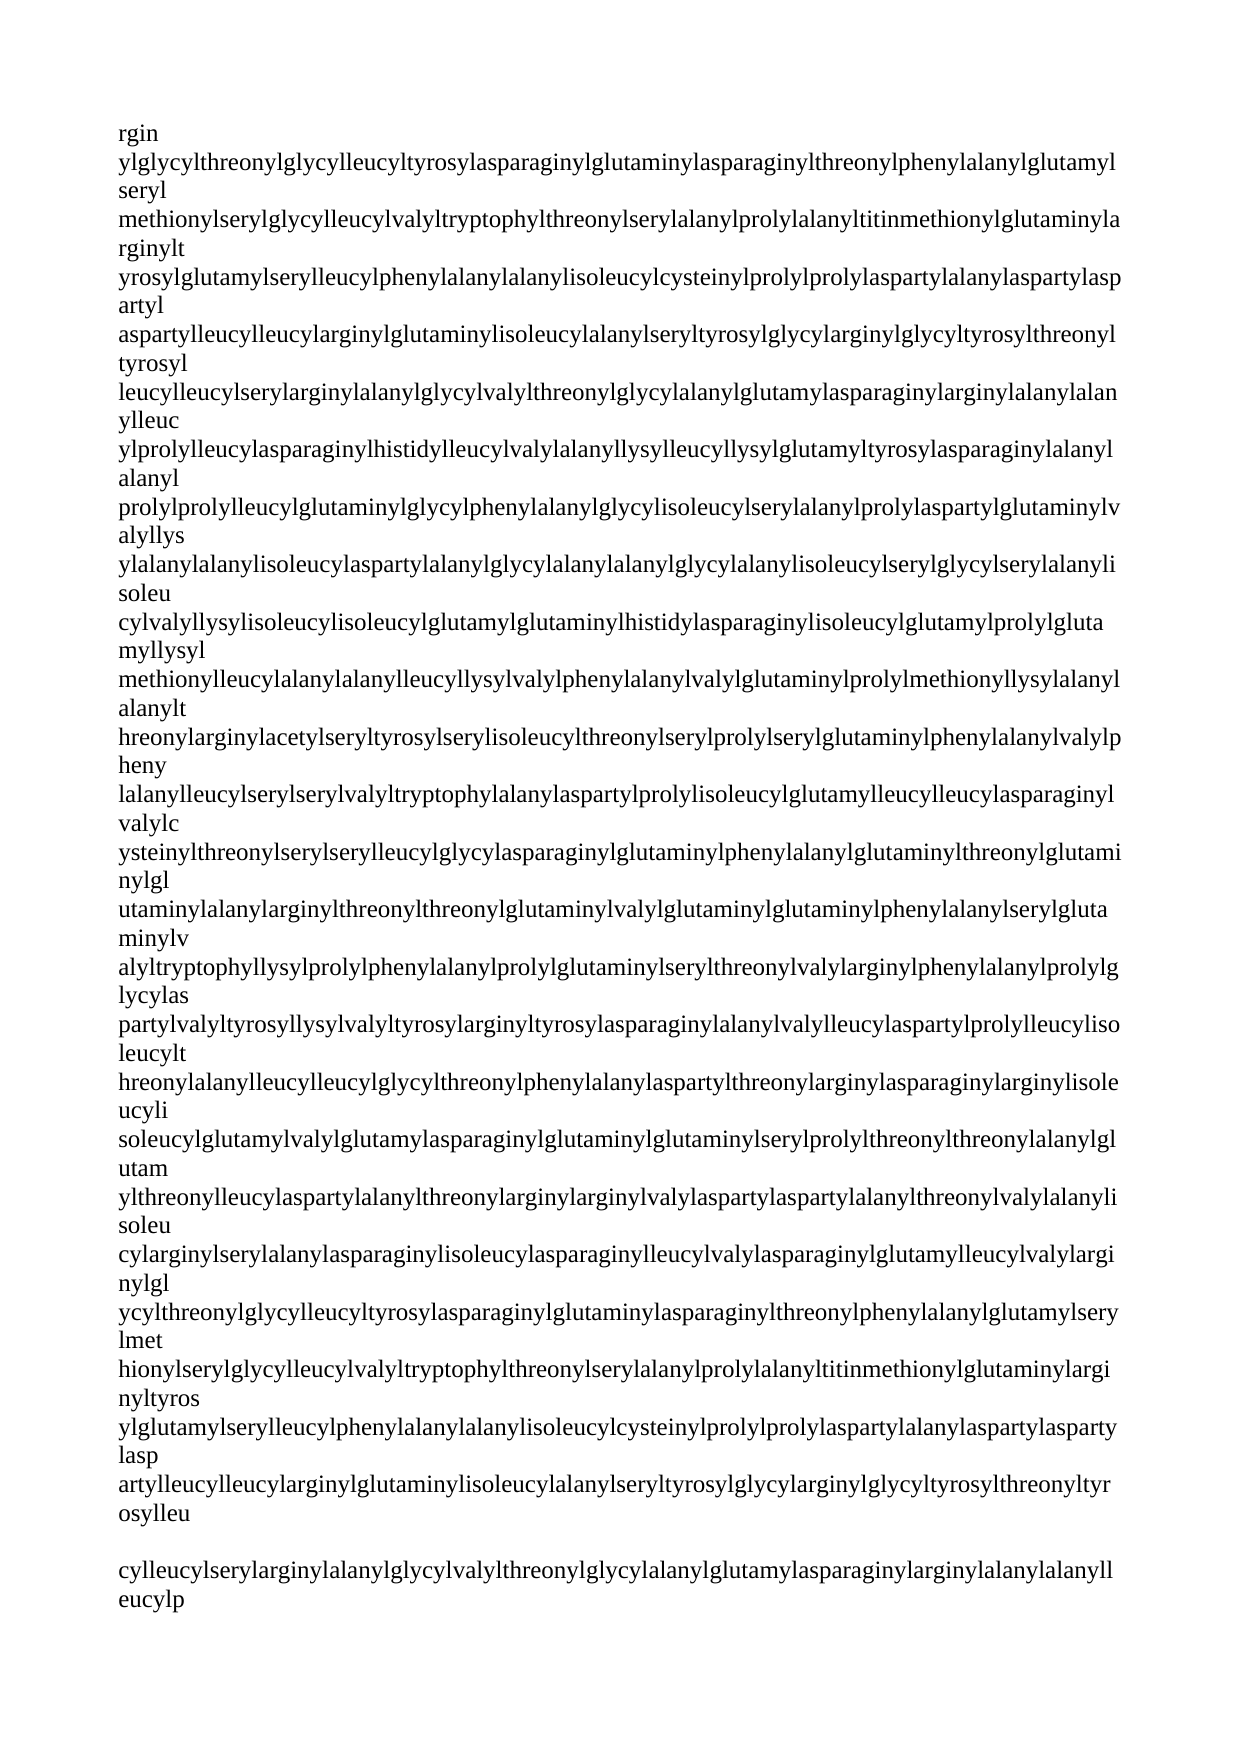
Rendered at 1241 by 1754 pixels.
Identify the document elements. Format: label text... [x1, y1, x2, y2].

text rgin ylglycylthreonylglycylleucyltyrosylasparaginylglutaminylasparaginylthreonylphenylalanylglutamylseryl methionylserylglycylleucylvalyltryptophylthreonylserylalanylprolylalanyltitinmethionylglutaminylarginylt yrosylglutamylserylleucylphenylalanylalanylisoleucylcysteinylprolylprolylaspartylalanylaspartylaspartyl aspartylleucylleucylarginylglutaminylisoleucylalanylseryltyrosylglycylarginylglycyltyrosylthreonyltyrosyl leucylleucylserylarginylalanylglycylvalylthreonylglycylalanylglutamylasparaginylarginylalanylalanylleuc ylprolylleucylasparaginylhistidylleucylvalylalanyllysylleucyllysylglutamyltyrosylasparaginylalanylalanyl prolylprolylleucylglutaminylglycylphenylalanylglycylisoleucylserylalanylprolylaspartylglutaminylvalyllys ylalanylalanylisoleucylaspartylalanylglycylalanylalanylglycylalanylisoleucylserylglycylserylalanylisoleu cylvalyllysylisoleucylisoleucylglutamylglutaminylhistidylasparaginylisoleucylglutamylprolylglutamyllysyl methionylleucylalanylalanylleucyllysylvalylphenylalanylvalylglutaminylprolylmethionyllysylalanylalanylt hreonylarginylacetylseryltyrosylserylisoleucylthreonylserylprolylserylglutaminylphenylalanylvalylpheny lalanylleucylserylserylvalyltryptophylalanylaspartylprolylisoleucylglutamylleucylleucylasparaginylvalylc ysteinylthreonylserylserylleucylglycylasparaginylglutaminylphenylalanylglutaminylthreonylglutaminylgl utaminylalanylarginylthreonylthreonylglutaminylvalylglutaminylglutaminylphenylalanylserylglutaminylv alyltryptophyllysylprolylphenylalanylprolylglutaminylserylthreonylvalylarginylphenylalanylprolylglycylas partylvalyltyrosyllysylvalyltyrosylarginyltyrosylasparaginylalanylvalylleucylaspartylprolylleucylisoleucylt hreonylalanylleucylleucylglycylthreonylphenylalanylaspartylthreonylarginylasparaginylarginylisoleucyli soleucylglutamylvalylglutamylasparaginylglutaminylglutaminylserylprolylthreonylthreonylalanylglutam ylthreonylleucylaspartylalanylthreonylarginylarginylvalylaspartylaspartylalanylthreonylvalylalanylisoleu cylarginylserylalanylasparaginylisoleucylasparaginylleucylvalylasparaginylglutamylleucylvalylarginylgl ycylthreonylglycylleucyltyrosylasparaginylglutaminylasparaginylthreonylphenylalanylglutamylserylmet hionylserylglycylleucylvalyltryptophylthreonylserylalanylprolylalanyltitinmethionylglutaminylarginyltyros ylglutamylserylleucylphenylalanylalanylisoleucylcysteinylprolylprolylaspartylalanylaspartylaspartylasp artylleucylleucylarginylglutaminylisoleucylalanylseryltyrosylglycylarginylglycyltyrosylthreonyltyrosylleu [118, 118, 1122, 1527]
text cylleucylserylarginylalanylglycylvalylthreonylglycylalanylglutamylasparaginylarginylalanylalanylleucylp [118, 1527, 1122, 1613]
